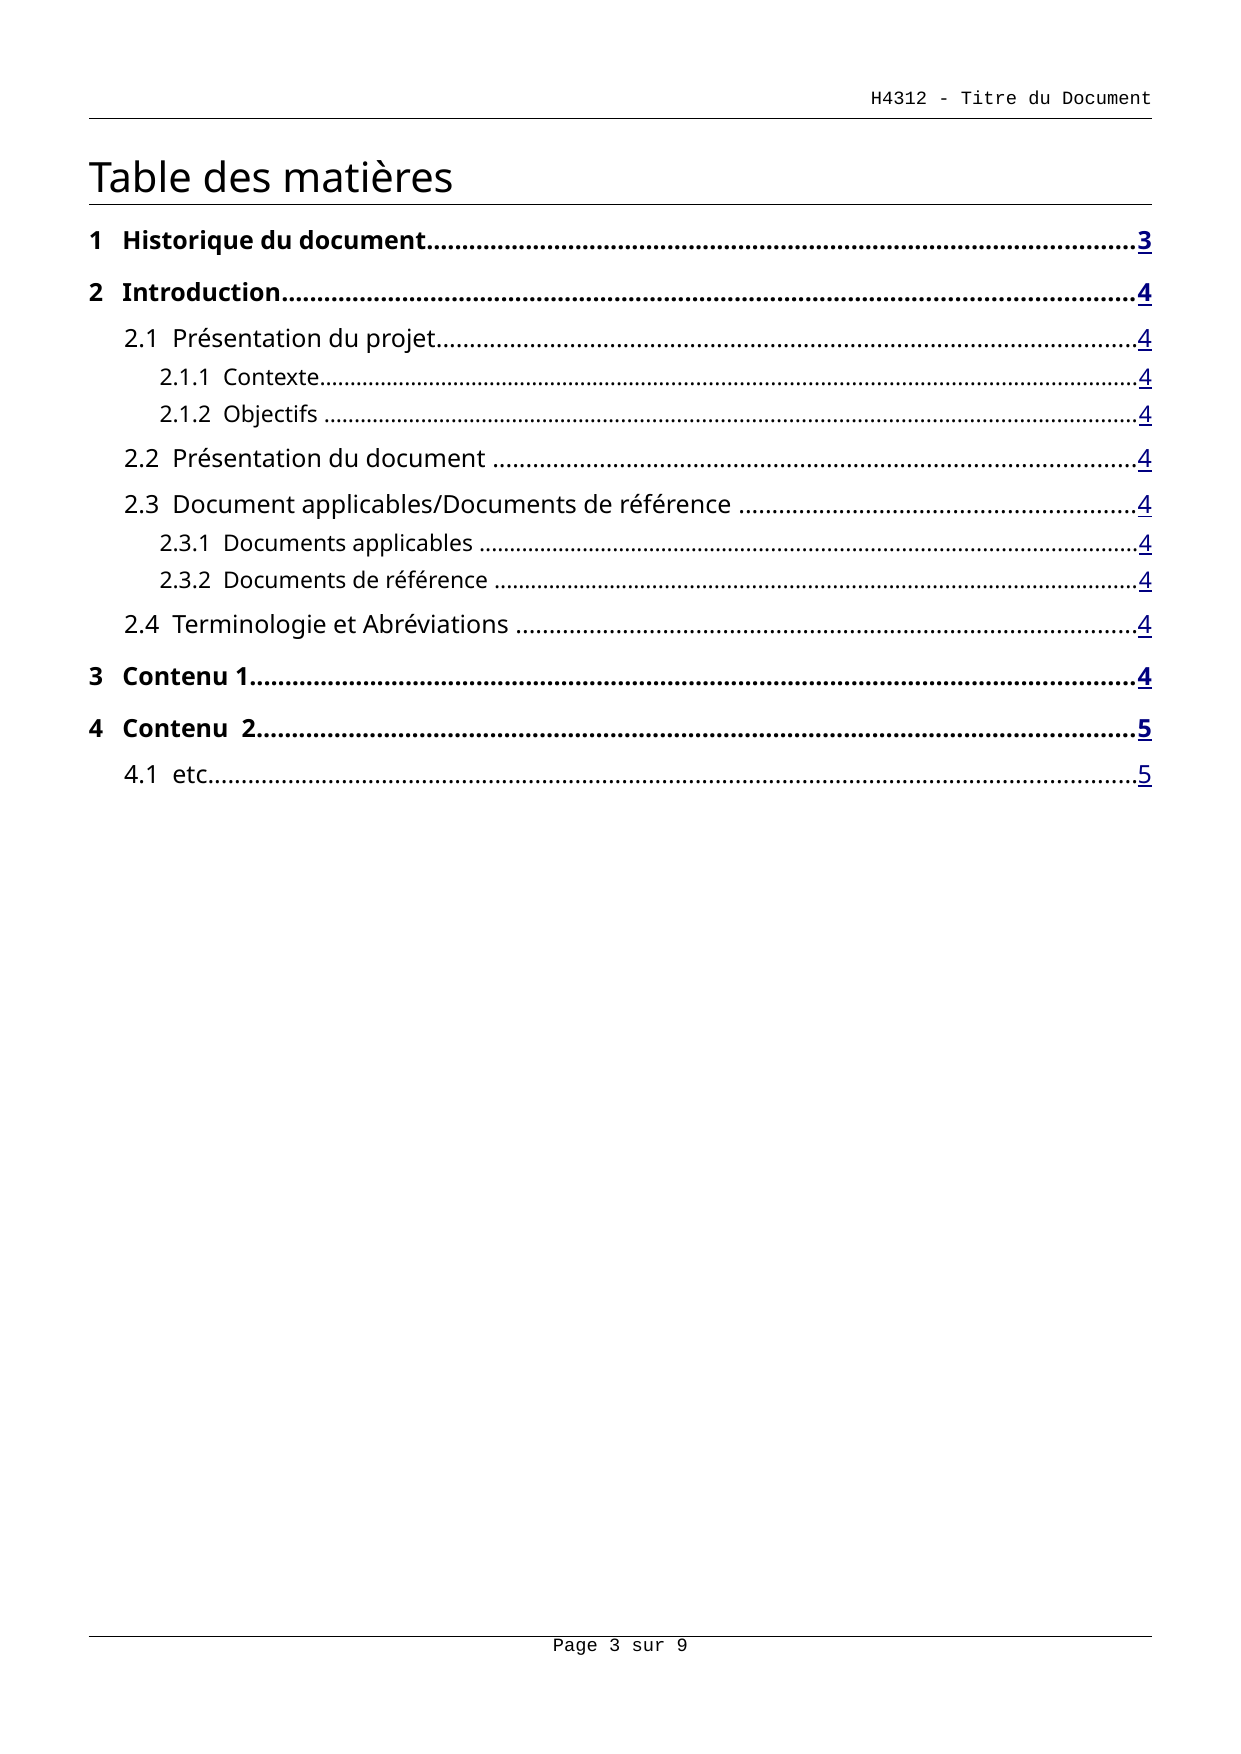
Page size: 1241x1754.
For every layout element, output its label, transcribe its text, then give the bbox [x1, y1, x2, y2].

text 4 Contenu 2 5 [88, 710, 1152, 744]
text 2.1.1 Contexte 4 [159, 361, 1152, 392]
text 2.1 Présentation du projet 4 [124, 321, 1152, 355]
text 2.2 Présentation du document 4 [124, 441, 1152, 475]
text 1 Historique du document 3 [88, 223, 1152, 257]
text 2 Introduction 4 [88, 275, 1152, 309]
text 2.3.2 Documents de référence 4 [159, 564, 1152, 595]
text 4.1 etc 5 [124, 756, 1152, 790]
text Table des matières [88, 147, 1152, 205]
text 3 Contenu 1 4 [88, 659, 1152, 693]
text 2.1.2 Objectifs 4 [159, 398, 1152, 429]
text 2.4 Terminologie et Abréviations 4 [124, 607, 1152, 641]
text 2.3.1 Documents applicables 4 [159, 527, 1152, 558]
text 2.3 Document applicables/Documents de référence 4 [124, 487, 1152, 521]
